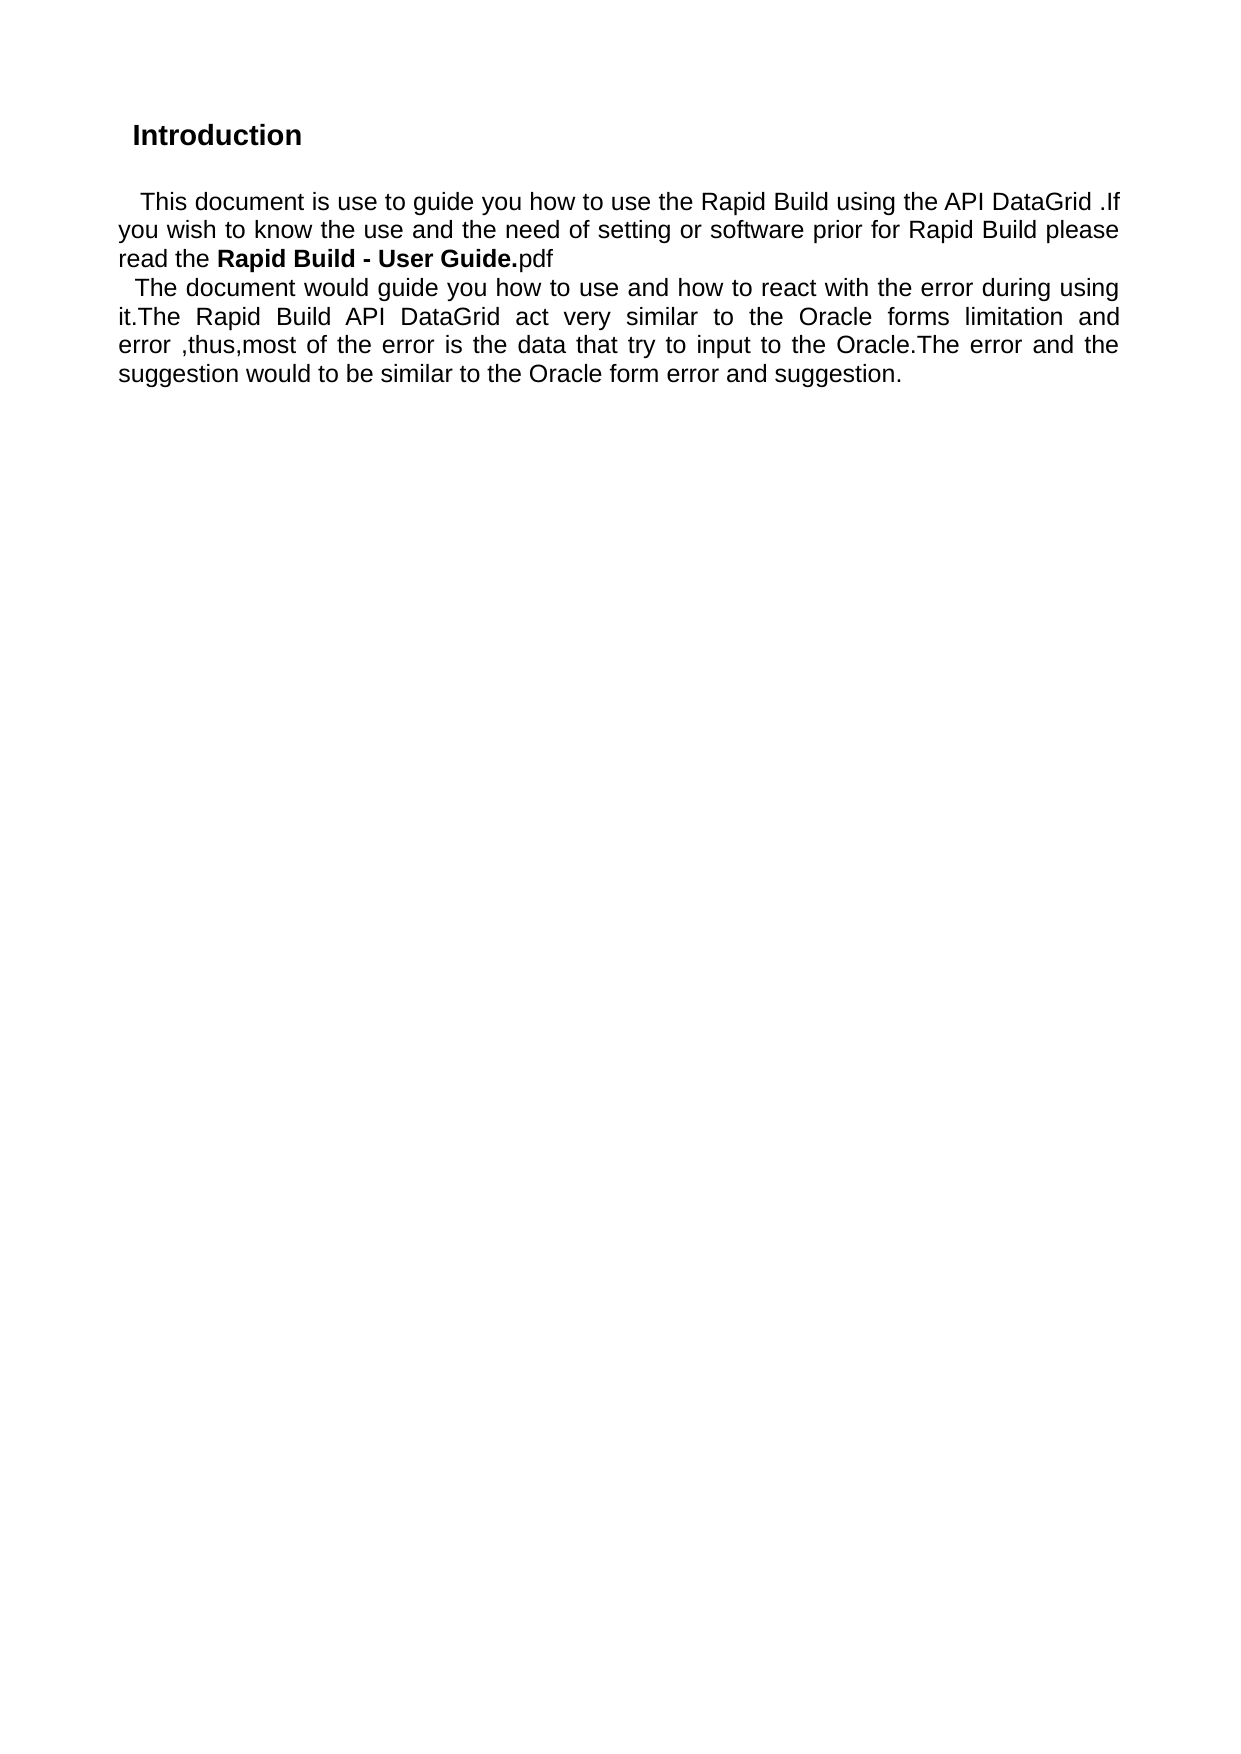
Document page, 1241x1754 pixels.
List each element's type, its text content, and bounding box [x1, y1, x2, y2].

subtitle Introduction [132, 118, 1122, 152]
text This document is use to guide you how to use the Rapid Build using the API DataGrid .If you wish to know the use and the need of setting or software prior for Rapid Build please read the Rapid Build - User Guide.pdf [118, 187, 1122, 273]
text The document would guide you how to use and how to react with the error during using it.The Rapid Build API DataGrid act very similar to the Oracle forms limitation and error ,thus,most of the error is the data that try to input to the Oracle.The error and the suggestion would to be similar to the Oracle form error and suggestion. [118, 273, 1122, 388]
